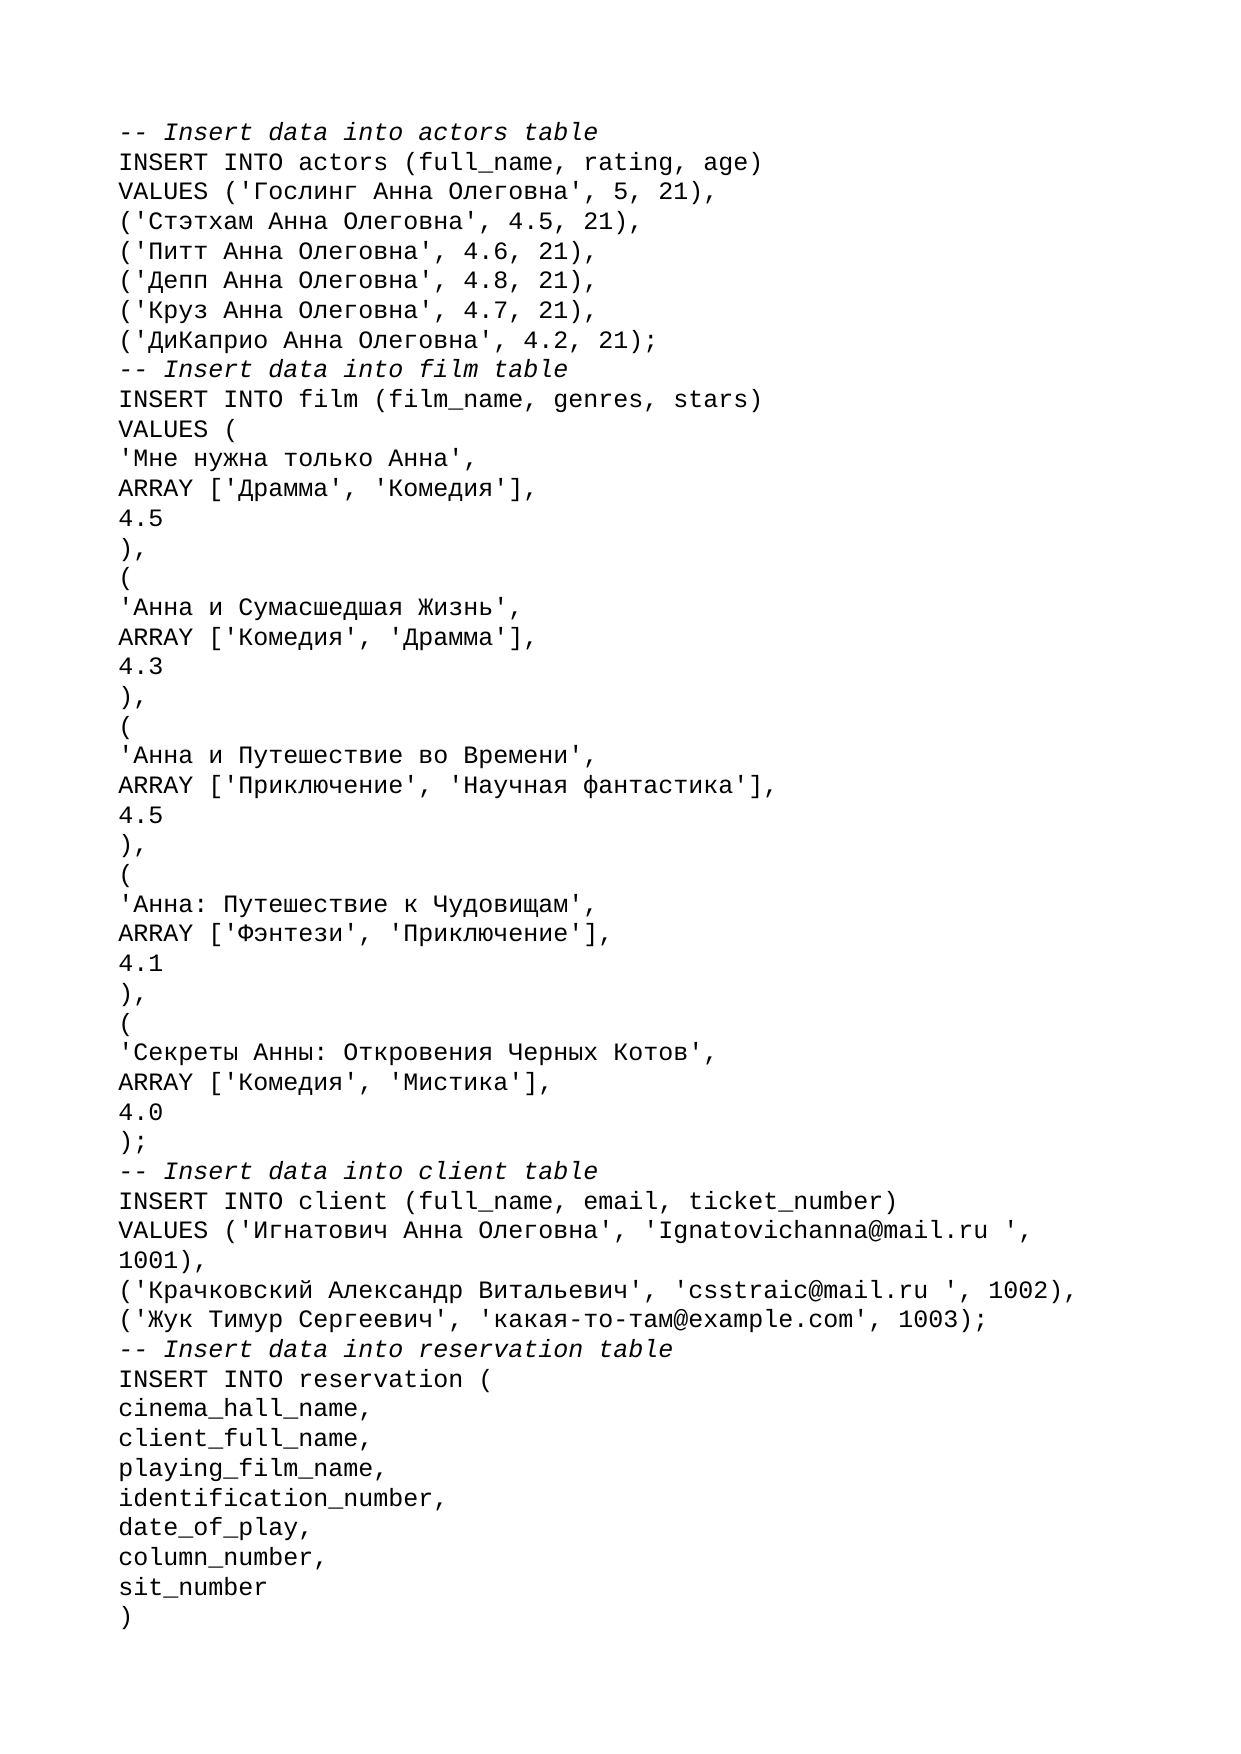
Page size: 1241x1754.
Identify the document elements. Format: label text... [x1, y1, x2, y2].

text ('Жук Тимур Сергеевич', 'какая-то-там@example.com', 1003); [118, 1306, 1122, 1335]
text 'Анна и Путешествие во Времени', [118, 742, 1122, 771]
text ( [118, 1009, 1122, 1038]
text INSERT INTO client (full_name, email, ticket_number) [118, 1187, 1122, 1217]
text identification_number, [118, 1484, 1122, 1513]
text ARRAY ['Драмма', 'Комедия'], [118, 474, 1122, 504]
text column_number, [118, 1543, 1122, 1573]
text ), [118, 831, 1122, 860]
text ); [118, 1127, 1122, 1157]
text 'Анна и Сумасшедшая Жизнь', [118, 593, 1122, 623]
text ARRAY ['Комедия', 'Мистика'], [118, 1068, 1122, 1098]
text VALUES ( [118, 415, 1122, 445]
text 4.0 [118, 1098, 1122, 1127]
text 4.3 [118, 652, 1122, 682]
text -- Insert data into film table [118, 356, 1122, 385]
text playing_film_name, [118, 1454, 1122, 1484]
text 'Мне нужна только Анна', [118, 445, 1122, 474]
text ) [118, 1602, 1122, 1632]
text sit_number [118, 1573, 1122, 1602]
text 'Анна: Путешествие к Чудовищам', [118, 890, 1122, 920]
text 'Секреты Анны: Откровения Черных Котов', [118, 1038, 1122, 1068]
text INSERT INTO film (film_name, genres, stars) [118, 385, 1122, 415]
text ( [118, 860, 1122, 890]
text ), [118, 979, 1122, 1009]
text ('ДиКаприо Анна Олеговна', 4.2, 21); [118, 326, 1122, 356]
text ('Круз Анна Олеговна', 4.7, 21), [118, 296, 1122, 326]
text 4.5 [118, 801, 1122, 831]
text ('Крачковский Александр Витальевич', 'csstraic@mail.ru ', 1002), [118, 1276, 1122, 1306]
text ARRAY ['Приключение', 'Научная фантастика'], [118, 771, 1122, 801]
text -- Insert data into reservation table [118, 1335, 1122, 1365]
text 4.5 [118, 504, 1122, 534]
text INSERT INTO reservation ( [118, 1365, 1122, 1395]
text ('Стэтхам Анна Олеговна', 4.5, 21), [118, 207, 1122, 237]
text ('Депп Анна Олеговна', 4.8, 21), [118, 267, 1122, 296]
text ARRAY ['Комедия', 'Драмма'], [118, 623, 1122, 652]
text date_of_play, [118, 1513, 1122, 1543]
text ('Питт Анна Олеговна', 4.6, 21), [118, 237, 1122, 267]
text ), [118, 682, 1122, 712]
text VALUES ('Гослинг Анна Олеговна', 5, 21), [118, 177, 1122, 207]
text ARRAY ['Фэнтези', 'Приключение'], [118, 920, 1122, 949]
text cinema_hall_name, [118, 1395, 1122, 1424]
text 4.1 [118, 949, 1122, 979]
text -- Insert data into client table [118, 1157, 1122, 1187]
text -- Insert data into actors table [118, 118, 1122, 148]
text INSERT INTO actors (full_name, rating, age) [118, 148, 1122, 177]
text VALUES ('Игнатович Анна Олеговна', 'Ignatovichanna@mail.ru ', 1001), [118, 1217, 1122, 1276]
text ), [118, 534, 1122, 563]
text ( [118, 563, 1122, 593]
text client_full_name, [118, 1424, 1122, 1454]
text ( [118, 712, 1122, 742]
